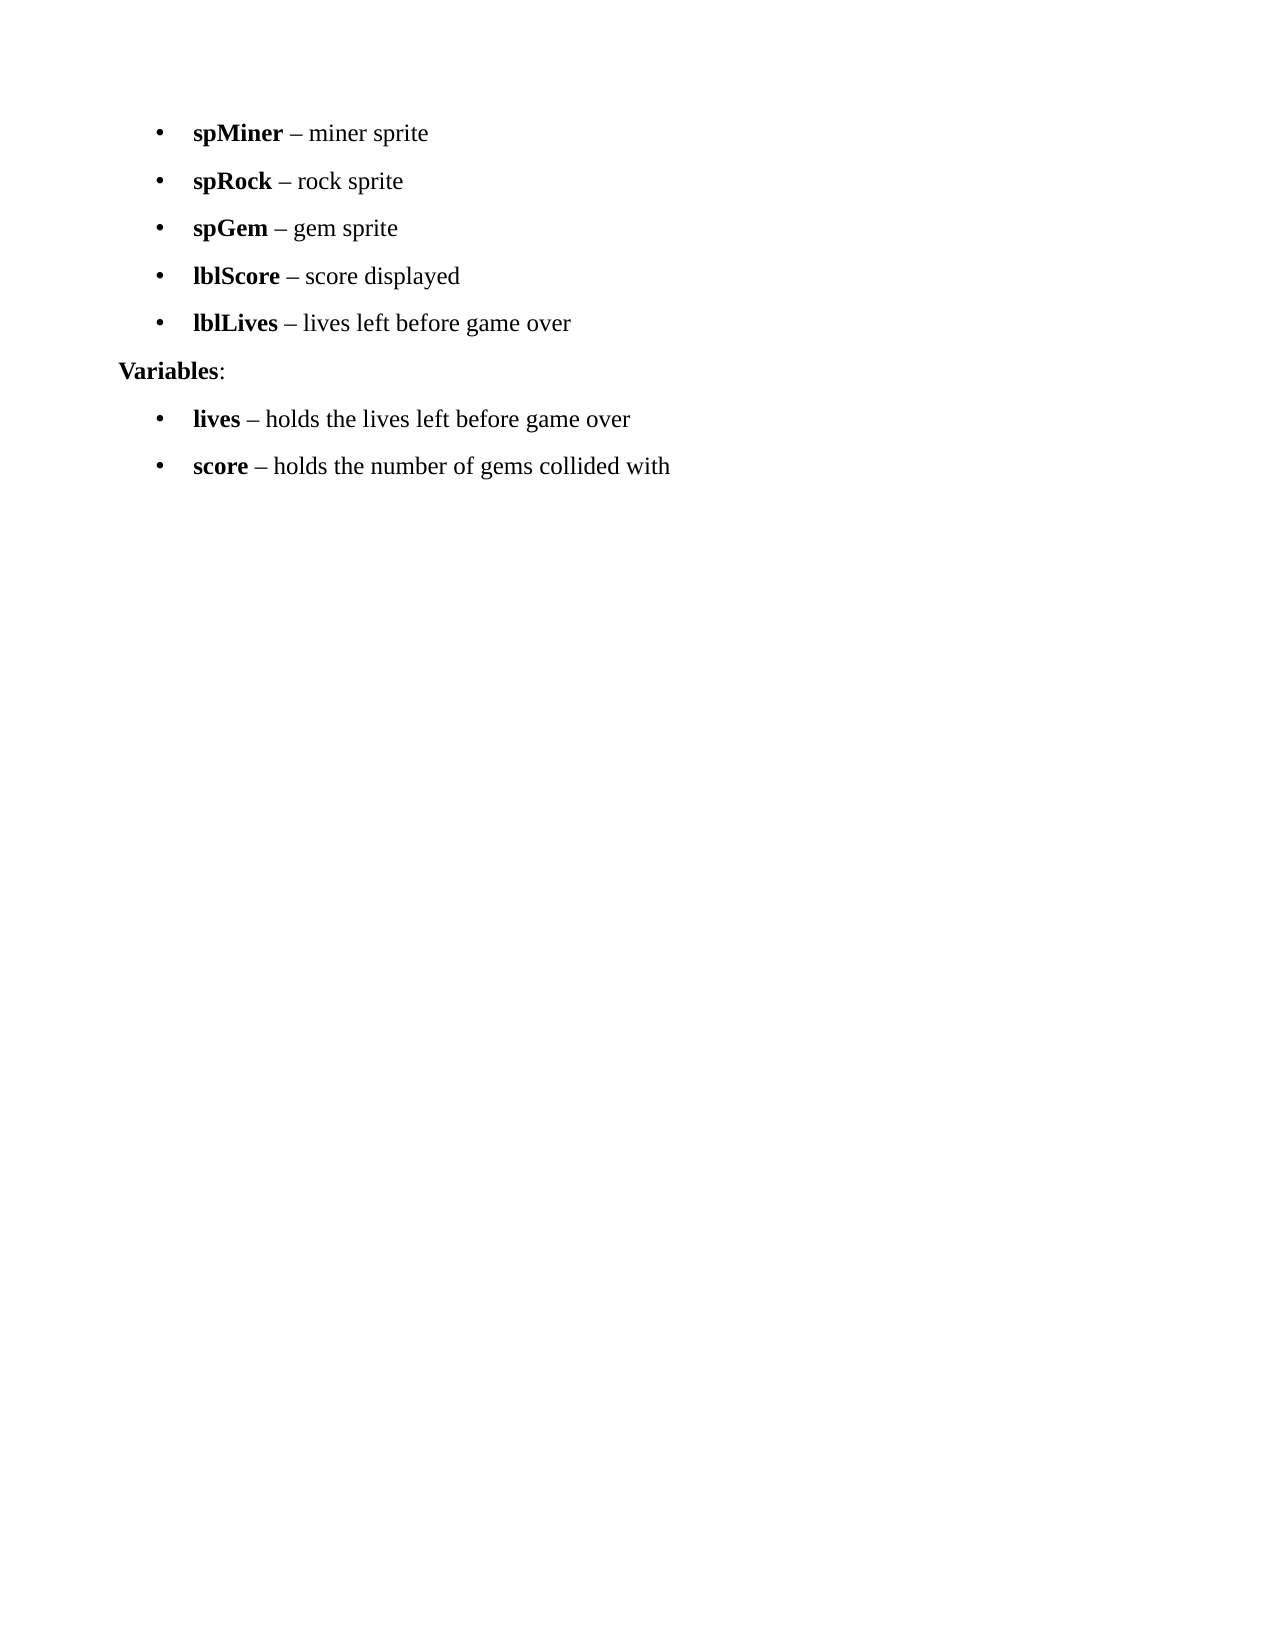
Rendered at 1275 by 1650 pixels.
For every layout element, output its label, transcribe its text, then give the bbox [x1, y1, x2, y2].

list lblScore – score displayed [156, 261, 1157, 290]
list lives – holds the lives left before game over [156, 404, 1157, 432]
list spGem – gem sprite [156, 213, 1157, 242]
list score – holds the number of gems collided with [156, 451, 1157, 480]
list spMiner – miner sprite [156, 118, 1157, 147]
list spRock – rock sprite [156, 166, 1157, 194]
list lblLives – lives left before game over [156, 308, 1157, 337]
text Variables: [118, 356, 1157, 385]
